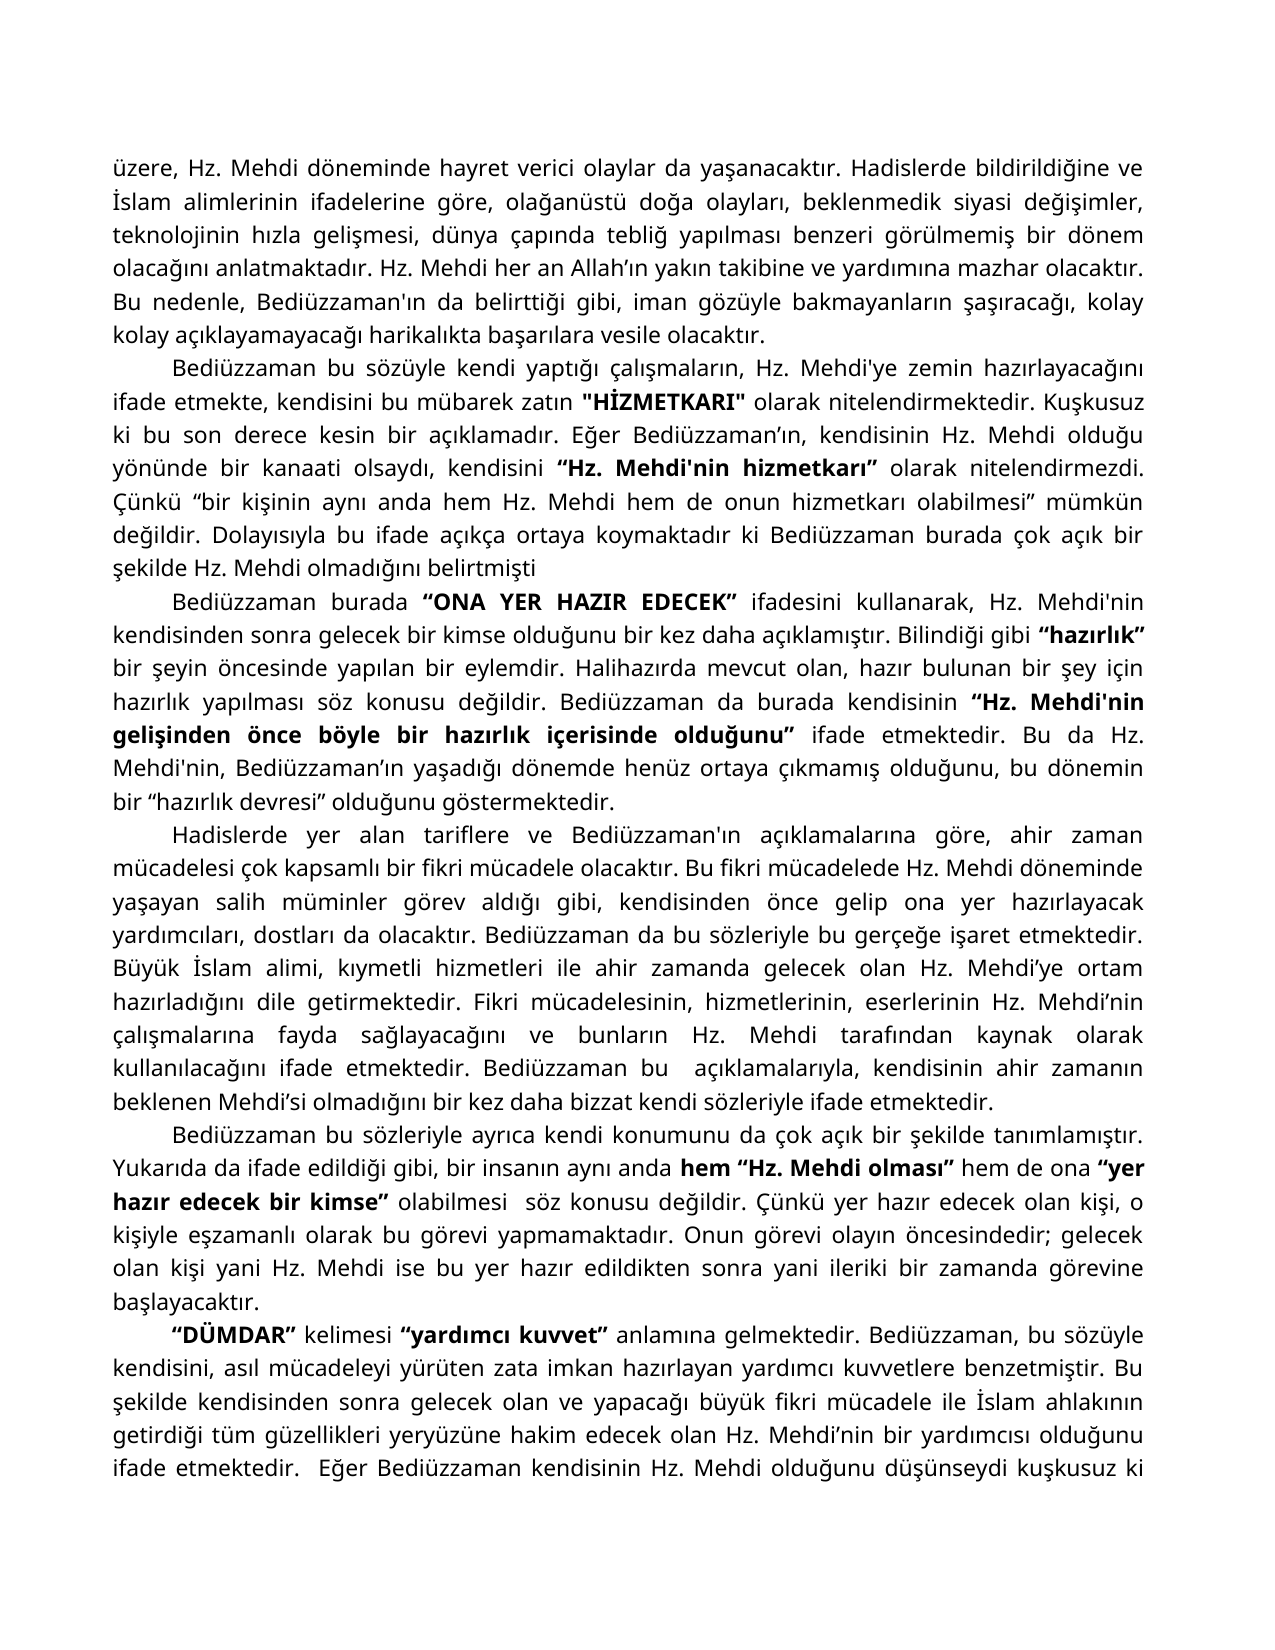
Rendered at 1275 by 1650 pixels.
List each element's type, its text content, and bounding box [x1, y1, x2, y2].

text Hadislerde yer alan tariflere ve Bediüzzaman'ın açıklamalarına göre, ahir zaman mücadelesi çok kapsamlı bir fikri mücadele olacaktır. Bu fikri mücadelede Hz. Mehdi döneminde yaşayan salih müminler görev aldığı gibi, kendisinden önce gelip ona yer hazırlayacak yardımcıları, dostları da olacaktır. Bediüzzaman da bu sözleriyle bu gerçeğe işaret etmektedir. Büyük İslam alimi, kıymetli hizmetleri ile ahir zamanda gelecek olan Hz. Mehdi’ye ortam hazırladığını dile getirmektedir. Fikri mücadelesinin, hizmetlerinin, eserlerinin Hz. Mehdi’nin çalışmalarına fayda sağlayacağını ve bunların Hz. Mehdi tarafından kaynak olarak kullanılacağını ifade etmektedir. Bediüzzaman bu açıklamalarıyla, kendisinin ahir zamanın beklenen Mehdi’si olmadığını bir kez daha bizzat kendi sözleriyle ifade etmektedir. [112, 817, 1145, 1117]
text “DÜMDAR” kelimesi “yardımcı kuvvet” anlamına gelmektedir. Bediüzzaman, bu sözüyle kendisini, asıl mücadeleyi yürüten zata imkan hazırlayan yardımcı kuvvetlere benzetmiştir. Bu şekilde kendisinden sonra gelecek olan ve yapacağı büyük fikri mücadele ile İslam ahlakının getirdiği tüm güzellikleri yeryüzüne hakim edecek olan Hz. Mehdi’nin bir yardımcısı olduğunu ifade etmektedir. Eğer Bediüzzaman kendisinin Hz. Mehdi olduğunu düşünseydi kuşkusuz ki [112, 1317, 1145, 1483]
text Bediüzzaman bu sözleriyle ayrıca kendi konumunu da çok açık bir şekilde tanımlamıştır. Yukarıda da ifade edildiği gibi, bir insanın aynı anda hem “Hz. Mehdi olması” hem de ona “yer hazır edecek bir kimse” olabilmesi söz konusu değildir. Çünkü yer hazır edecek olan kişi, o kişiyle eşzamanlı olarak bu görevi yapmamaktadır. Onun görevi olayın öncesindedir; gelecek olan kişi yani Hz. Mehdi ise bu yer hazır edildikten sonra yani ileriki bir zamanda görevine başlayacaktır. [112, 1117, 1145, 1317]
text Bediüzzaman burada “ONA YER HAZIR EDECEK” ifadesini kullanarak, Hz. Mehdi'nin kendisinden sonra gelecek bir kimse olduğunu bir kez daha açıklamıştır. Bilindiği gibi “hazırlık” bir şeyin öncesinde yapılan bir eylemdir. Halihazırda mevcut olan, hazır bulunan bir şey için hazırlık yapılması söz konusu değildir. Bediüzzaman da burada kendisinin “Hz. Mehdi'nin gelişinden önce böyle bir hazırlık içerisinde olduğunu” ifade etmektedir. Bu da Hz. Mehdi'nin, Bediüzzaman’ın yaşadığı dönemde henüz ortaya çıkmamış olduğunu, bu dönemin bir “hazırlık devresi” olduğunu göstermektedir. [112, 583, 1145, 817]
text Bediüzzaman bu sözüyle kendi yaptığı çalışmaların, Hz. Mehdi'ye zemin hazırlayacağını ifade etmekte, kendisini bu mübarek zatın "HİZMETKARI" olarak nitelendirmektedir. Kuşkusuz ki bu son derece kesin bir açıklamadır. Eğer Bediüzzaman’ın, kendisinin Hz. Mehdi olduğu yönünde bir kanaati olsaydı, kendisini “Hz. Mehdi'nin hizmetkarı” olarak nitelendirmezdi. Çünkü “bir kişinin aynı anda hem Hz. Mehdi hem de onun hizmetkarı olabilmesi” mümkün değildir. Dolayısıyla bu ifade açıkça ortaya koymaktadır ki Bediüzzaman burada çok açık bir şekilde Hz. Mehdi olmadığını belirtmişti [112, 350, 1145, 583]
text üzere, Hz. Mehdi döneminde hayret verici olaylar da yaşanacaktır. Hadislerde bildirildiğine ve İslam alimlerinin ifadelerine göre, olağanüstü doğa olayları, beklenmedik siyasi değişimler, teknolojinin hızla gelişmesi, dünya çapında tebliğ yapılması benzeri görülmemiş bir dönem olacağını anlatmaktadır. Hz. Mehdi her an Allah’ın yakın takibine ve yardımına mazhar olacaktır. Bu nedenle, Bediüzzaman'ın da belirttiği gibi, iman gözüyle bakmayanların şaşıracağı, kolay kolay açıklayamayacağı harikalıkta başarılara vesile olacaktır. [112, 150, 1145, 350]
